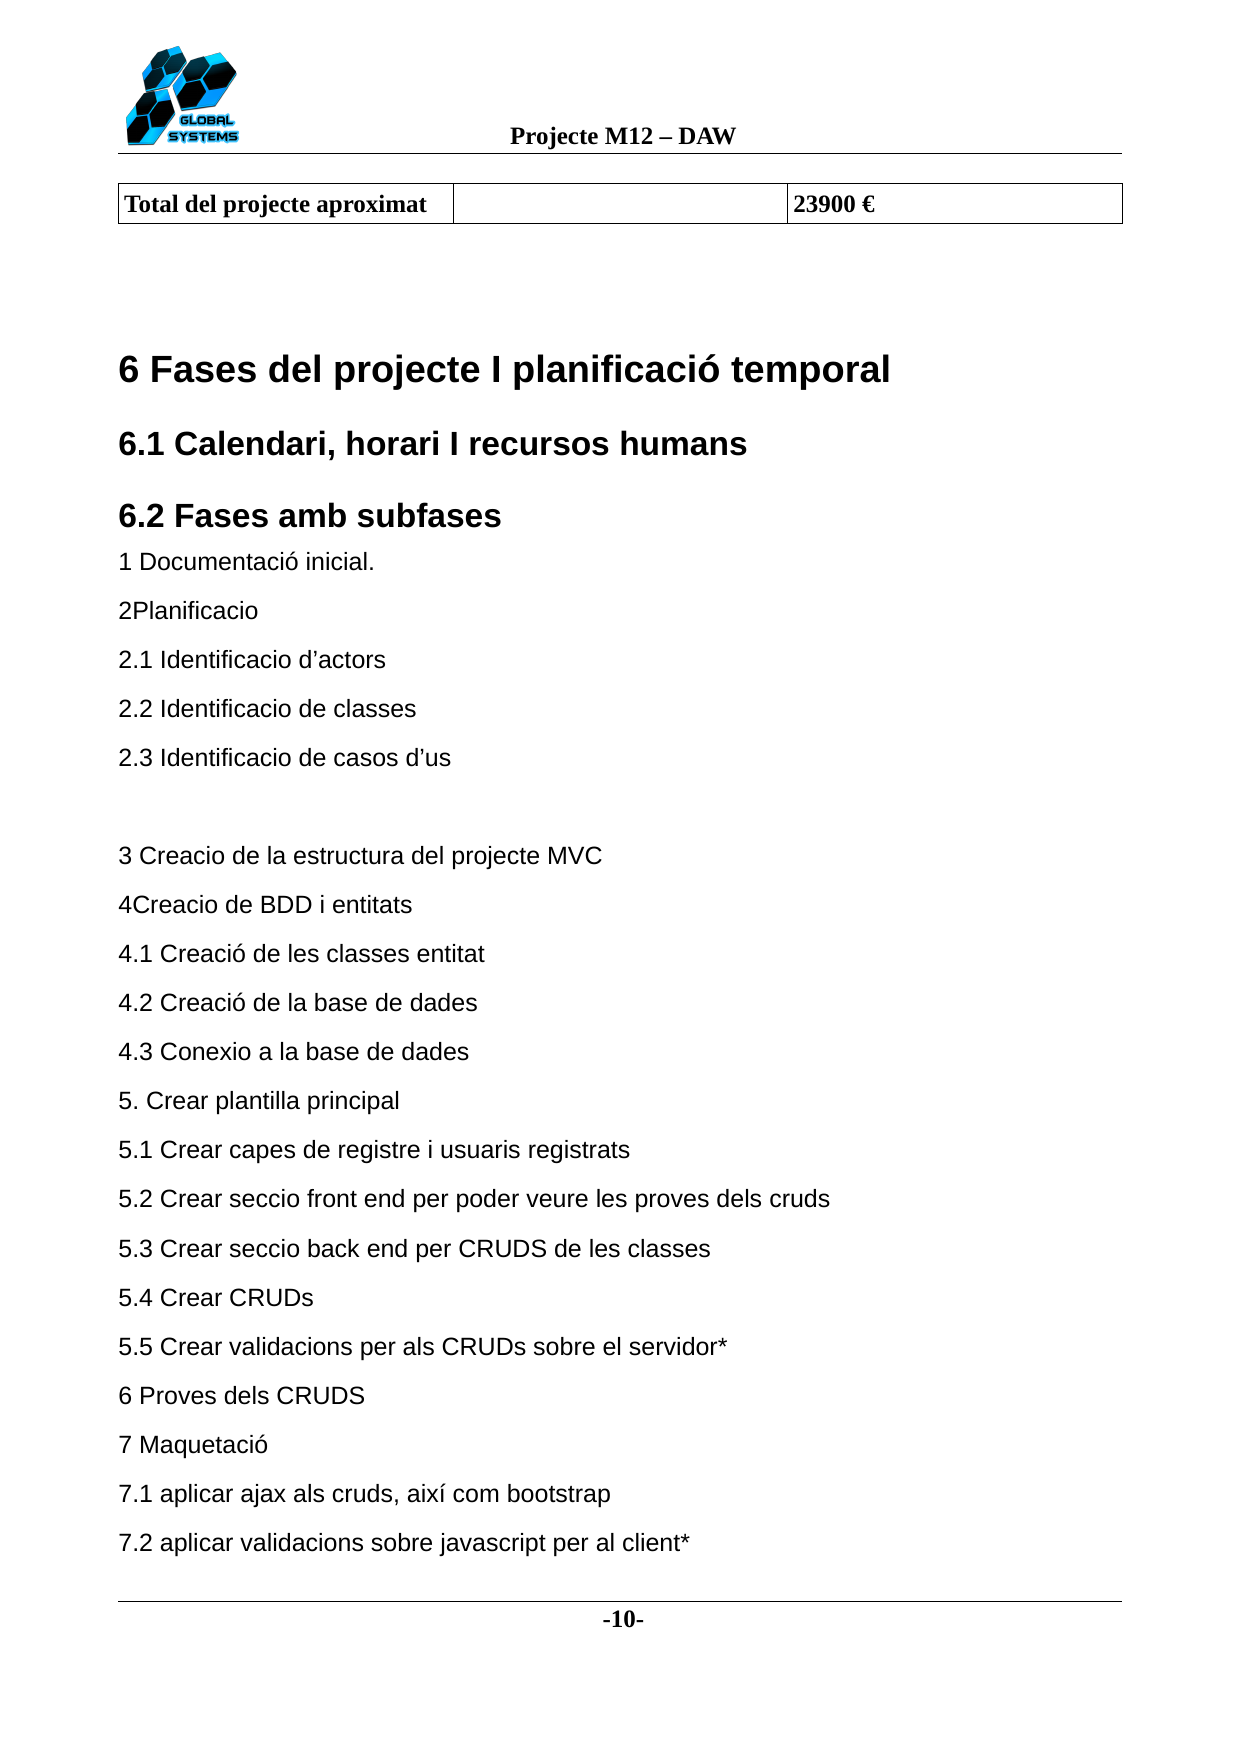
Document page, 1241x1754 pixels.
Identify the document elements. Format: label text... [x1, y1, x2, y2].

text 3 Creacio de la estructura del projecte MVC [118, 841, 1122, 870]
table_cell Total del projecte aproximat [119, 184, 453, 223]
picture [121, 20, 244, 165]
text 2.2 Identificacio de classes [118, 694, 1122, 723]
text 6 Proves dels CRUDS [118, 1381, 1122, 1409]
table_cell 23900 € [788, 184, 1122, 223]
text 2.3 Identificacio de casos d’us [118, 743, 1122, 772]
subtitle 6 Fases del projecte I planificació temporal [118, 347, 1122, 390]
text 7 Maquetació [118, 1430, 1122, 1458]
text 5. Crear plantilla principal [118, 1086, 1122, 1115]
text 1 Documentació inicial. [118, 547, 1122, 575]
text 5.3 Crear seccio back end per CRUDS de les classes [118, 1233, 1122, 1262]
text 4.3 Conexio a la base de dades [118, 1037, 1122, 1066]
table_cell [454, 184, 787, 223]
text 4.2 Creació de la base de dades [118, 988, 1122, 1017]
text 5.4 Crear CRUDs [118, 1283, 1122, 1311]
text 4Creacio de BDD i entitats [118, 890, 1122, 919]
text 7.2 aplicar validacions sobre javascript per al client* [118, 1528, 1122, 1557]
text 7.1 aplicar ajax als cruds, així com bootstrap [118, 1479, 1122, 1508]
text 2Planificacio [118, 596, 1122, 624]
text 4.1 Creació de les classes entitat [118, 939, 1122, 968]
text 5.1 Crear capes de registre i usuaris registrats [118, 1135, 1122, 1164]
subtitle 6.2 Fases amb subfases [118, 496, 1122, 534]
subtitle 6.1 Calendari, horari I recursos humans [118, 423, 1122, 462]
text 5.2 Crear seccio front end per poder veure les proves dels cruds [118, 1184, 1122, 1213]
text 2.1 Identificacio d’actors [118, 645, 1122, 673]
text 5.5 Crear validacions per als CRUDs sobre el servidor* [118, 1332, 1122, 1360]
